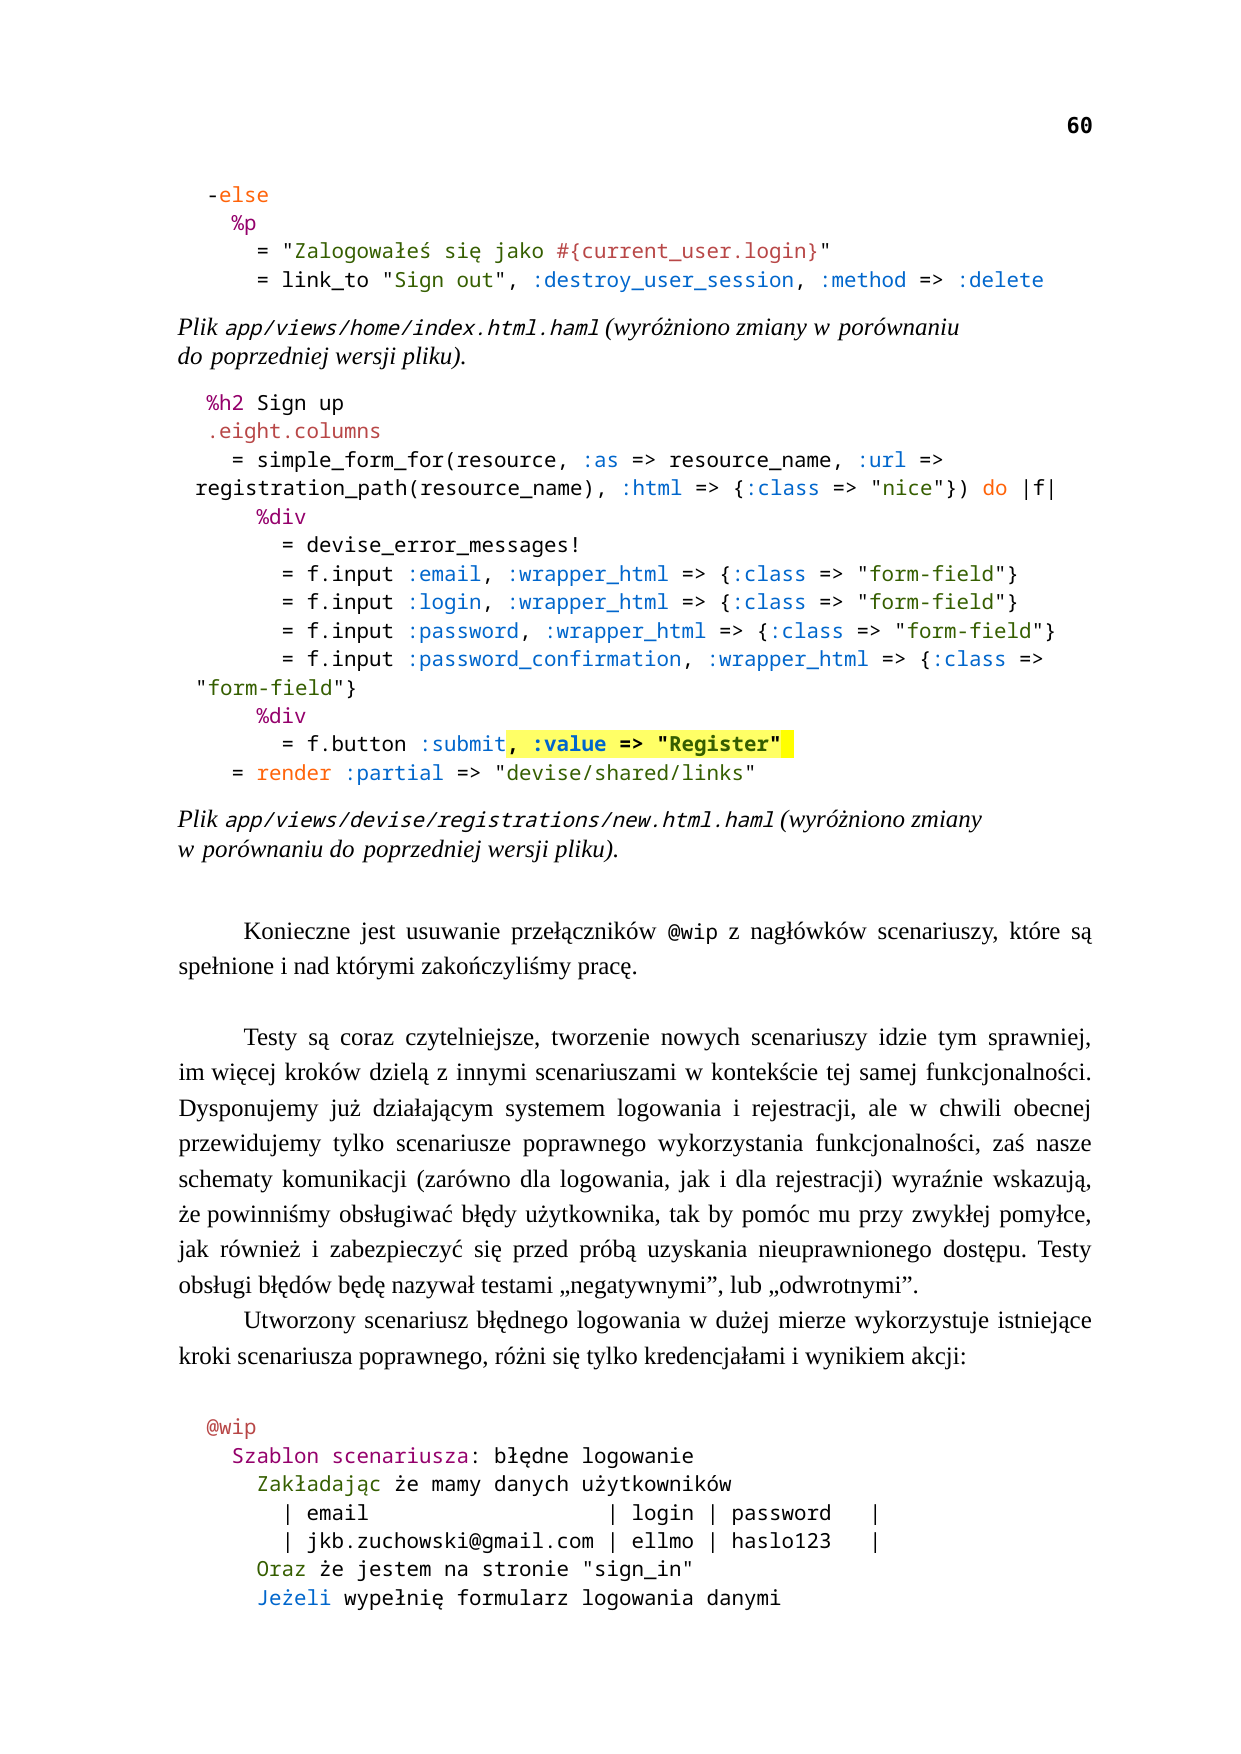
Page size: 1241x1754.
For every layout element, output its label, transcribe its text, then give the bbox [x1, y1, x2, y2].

text Plik app/views/home/index.html.haml (wyróżniono zmiany w porównaniu do poprzedniej wersji pliku). [177, 312, 1093, 370]
table_header @wip Szablon scenariusza: błędne logowanie Zakładając że mamy danych użytkowników | email | login | password | | jkb.zuchowski@gmail.com | ellmo | haslo123 | Oraz że jestem na stronie "sign_in" Jeżeli wypełnię formularz logowania danymi [177, 1407, 1093, 1617]
text Konieczne jest usuwanie przełączników @wip z nagłówków scenariuszy, które są spełnione i nad którymi zakończyliśmy pracę. [178, 911, 1093, 982]
text Testy są coraz czytelniejsze, tworzenie nowych scenariuszy idzie tym sprawniej, im więcej kroków dzielą z innymi scenariuszami w kontekście tej samej funkcjonalności. Dysponujemy już działającym systemem logowania i rejestracji, ale w chwili obecnej przewidujemy tylko scenariusze poprawnego wykorzystania funkcjonalności, zaś nasze schematy komunikacji (zarówno dla logowania, jak i dla rejestracji) wyraźnie wskazują, że powinniśmy obsługiwać błędy użytkownika, tak by pomóc mu przy zwykłej pomyłce, jak również i zabezpieczyć się przed próbą uzyskania nieuprawnionego dostępu. Testy obsługi błędów będę nazywał testami „negatywnymi”, lub „odwrotnymi”. [178, 1017, 1093, 1300]
text Plik app/views/devise/registrations/new.html.haml (wyróżniono zmiany w porównaniu do poprzedniej wersji pliku). [177, 804, 1093, 863]
table_header -else %p = "Zalogowałeś się jako #{current_user.login}" = link_to "Sign out", :destroy_user_session, :method => :delete [177, 174, 1093, 299]
text Utworzony scenariusz błędnego logowania w dużej mierze wykorzystuje istniejące kroki scenariusza poprawnego, różni się tylko kredencjałami i wynikiem akcji: [178, 1300, 1093, 1371]
table_header %h2 Sign up .eight.columns = simple_form_for(resource, :as => resource_name, :url => registration_path(resource_name), :html => {:class => "nice"}) do |f| %div = devise_error_messages! = f.input :email, :wrapper_html => {:class => "form-field"} = f.input :login, :wrapper_html => {:class => "form-field"} = f.input :password, :wrapper_html => {:class => "form-field"} = f.input :password_confirmation, :wrapper_html => {:class => "form-field"} %div = f.button :submit, :value => "Register" = render :partial => "devise/shared/links" [177, 383, 1093, 792]
